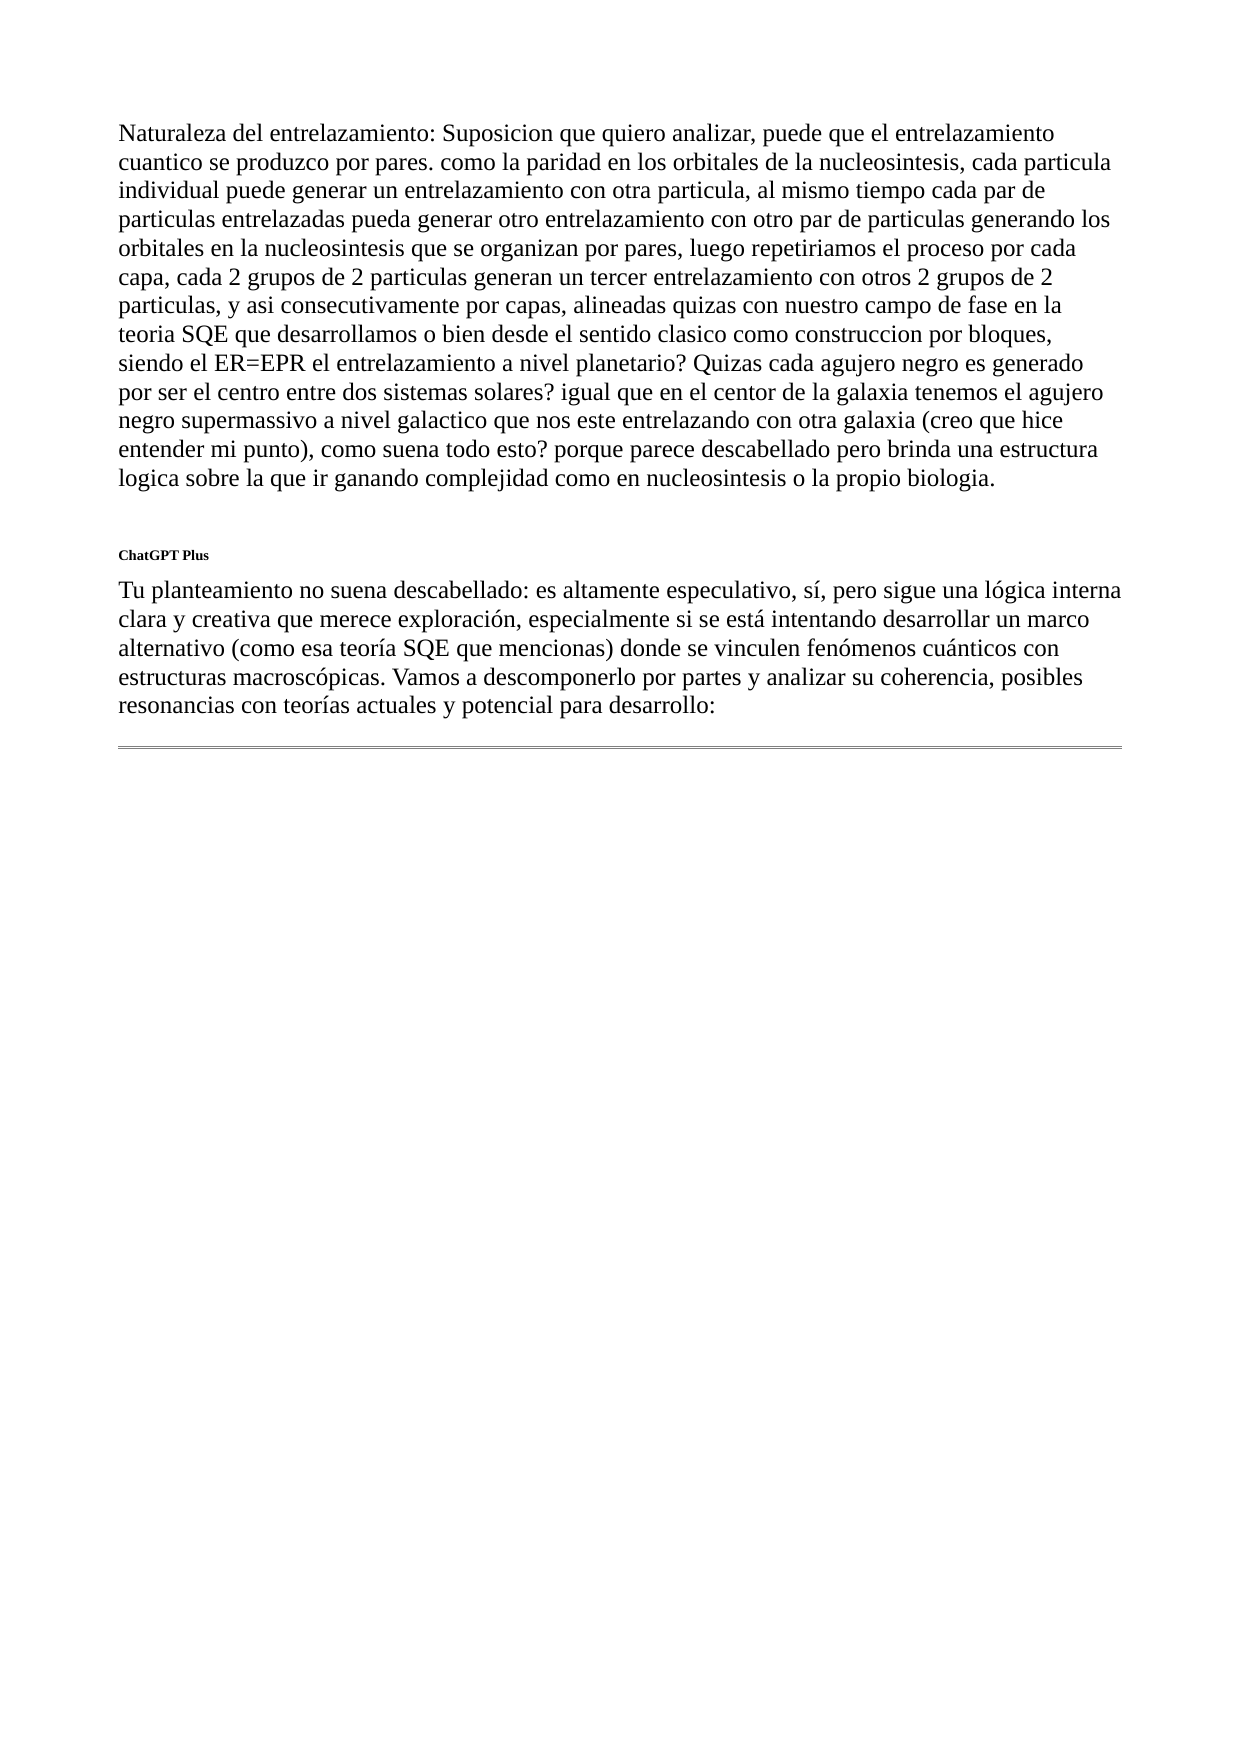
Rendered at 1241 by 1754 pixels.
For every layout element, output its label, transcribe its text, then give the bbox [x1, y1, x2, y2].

text Naturaleza del entrelazamiento: Suposicion que quiero analizar, puede que el entrelazamiento cuantico se produzco por pares. como la paridad en los orbitales de la nucleosintesis, cada particula individual puede generar un entrelazamiento con otra particula, al mismo tiempo cada par de particulas entrelazadas pueda generar otro entrelazamiento con otro par de particulas generando los orbitales en la nucleosintesis que se organizan por pares, luego repetiriamos el proceso por cada capa, cada 2 grupos de 2 particulas generan un tercer entrelazamiento con otros 2 grupos de 2 particulas, y asi consecutivamente por capas, alineadas quizas con nuestro campo de fase en la teoria SQE que desarrollamos o bien desde el sentido clasico como construccion por bloques, siendo el ER=EPR el entrelazamiento a nivel planetario? Quizas cada agujero negro es generado por ser el centro entre dos sistemas solares? igual que en el centor de la galaxia tenemos el agujero negro supermassivo a nivel galactico que nos este entrelazando con otra galaxia (creo que hice entender mi punto), como suena todo esto? porque parece descabellado pero brinda una estructura logica sobre la que ir ganando complejidad como en nucleosintesis o la propio biologia. [118, 118, 1122, 492]
text Tu planteamiento no suena descabellado: es altamente especulativo, sí, pero sigue una lógica interna clara y creativa que merece exploración, especialmente si se está intentando desarrollar un marco alternativo (como esa teoría SQE que mencionas) donde se vinculen fenómenos cuánticos con estructuras macroscópicas. Vamos a descomponerlo por partes y analizar su coherencia, posibles resonancias con teorías actuales y potencial para desarrollo: [118, 576, 1122, 719]
subtitle ChatGPT Plus [118, 546, 1122, 563]
